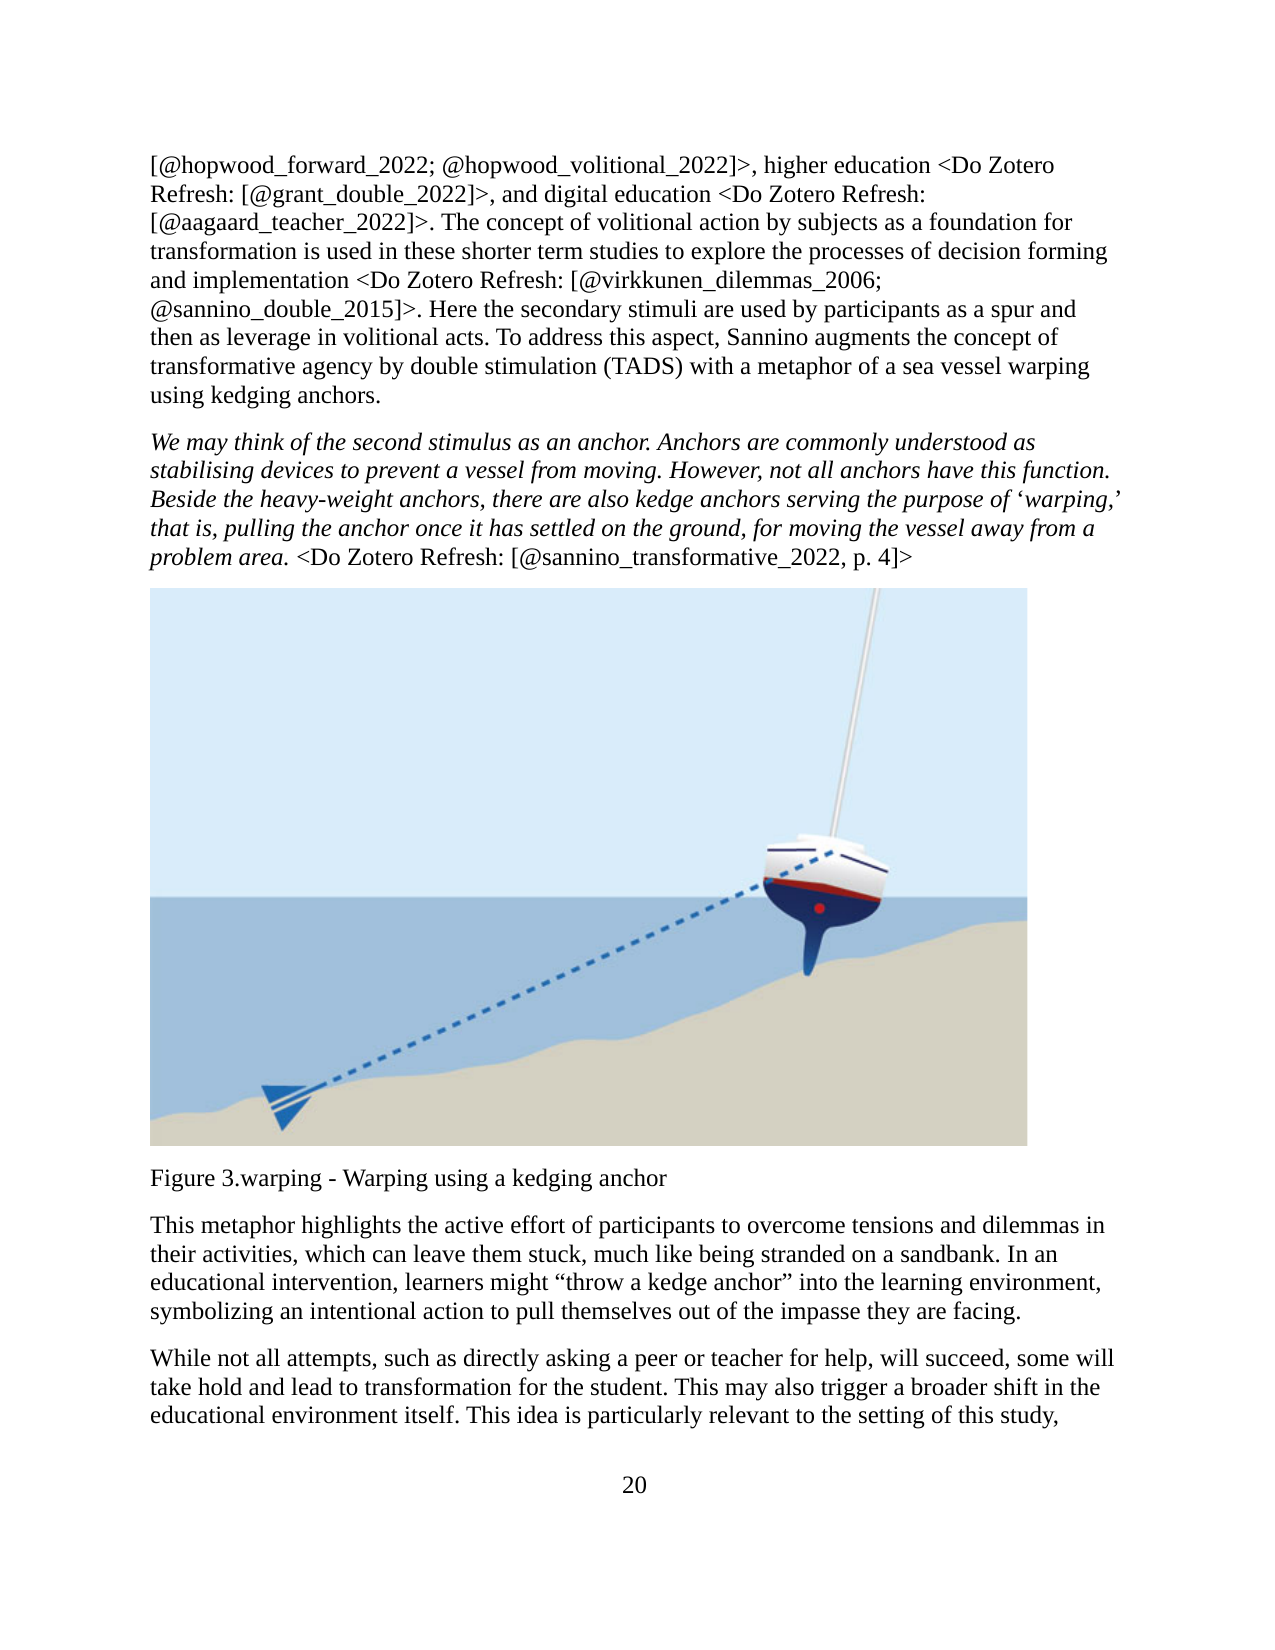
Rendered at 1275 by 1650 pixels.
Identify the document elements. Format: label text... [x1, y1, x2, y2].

picture [150, 588, 1028, 1146]
text While not all attempts, such as directly asking a peer or teacher for help, will succeed, some will take hold and lead to transformation for the student. This may also trigger a broader shift in the educational environment itself. This idea is particularly relevant to the setting of this study, [150, 1343, 1125, 1429]
text We may think of the second stimulus as an anchor. Anchors are commonly understood as stabilising devices to prevent a vessel from moving. However, not all anchors have this function. Beside the heavy-weight anchors, there are also kedge anchors serving the purpose of ‘warping,’ that is, pulling the anchor once it has settled on the ground, for moving the vessel away from a problem area. <Do Zotero Refresh: [@sannino_transformative_2022, p. 4]> [150, 427, 1125, 570]
text [@hopwood_forward_2022; @hopwood_volitional_2022]>, higher education <Do Zotero Refresh: [@grant_double_2022]>, and digital education <Do Zotero Refresh: [@aagaard_teacher_2022]>. The concept of volitional action by subjects as a foundation for transformation is used in these shorter term studies to explore the processes of decision forming and implementation <Do Zotero Refresh: [@virkkunen_dilemmas_2006; @sannino_double_2015]>. Here the secondary stimuli are used by participants as a spur and then as leverage in volitional acts. To address this aspect, Sannino augments the concept of transformative agency by double stimulation (TADS) with a metaphor of a sea vessel warping using kedging anchors. [150, 150, 1125, 409]
text This metaphor highlights the active effort of participants to overcome tensions and dilemmas in their activities, which can leave them stuck, much like being stranded on a sandbank. In an educational intervention, learners might “throw a kedge anchor” into the learning environment, symbolizing an intentional action to pull themselves out of the impasse they are facing. [150, 1210, 1125, 1325]
text Figure 3.warping - Warping using a kedging anchor [150, 1163, 1125, 1192]
